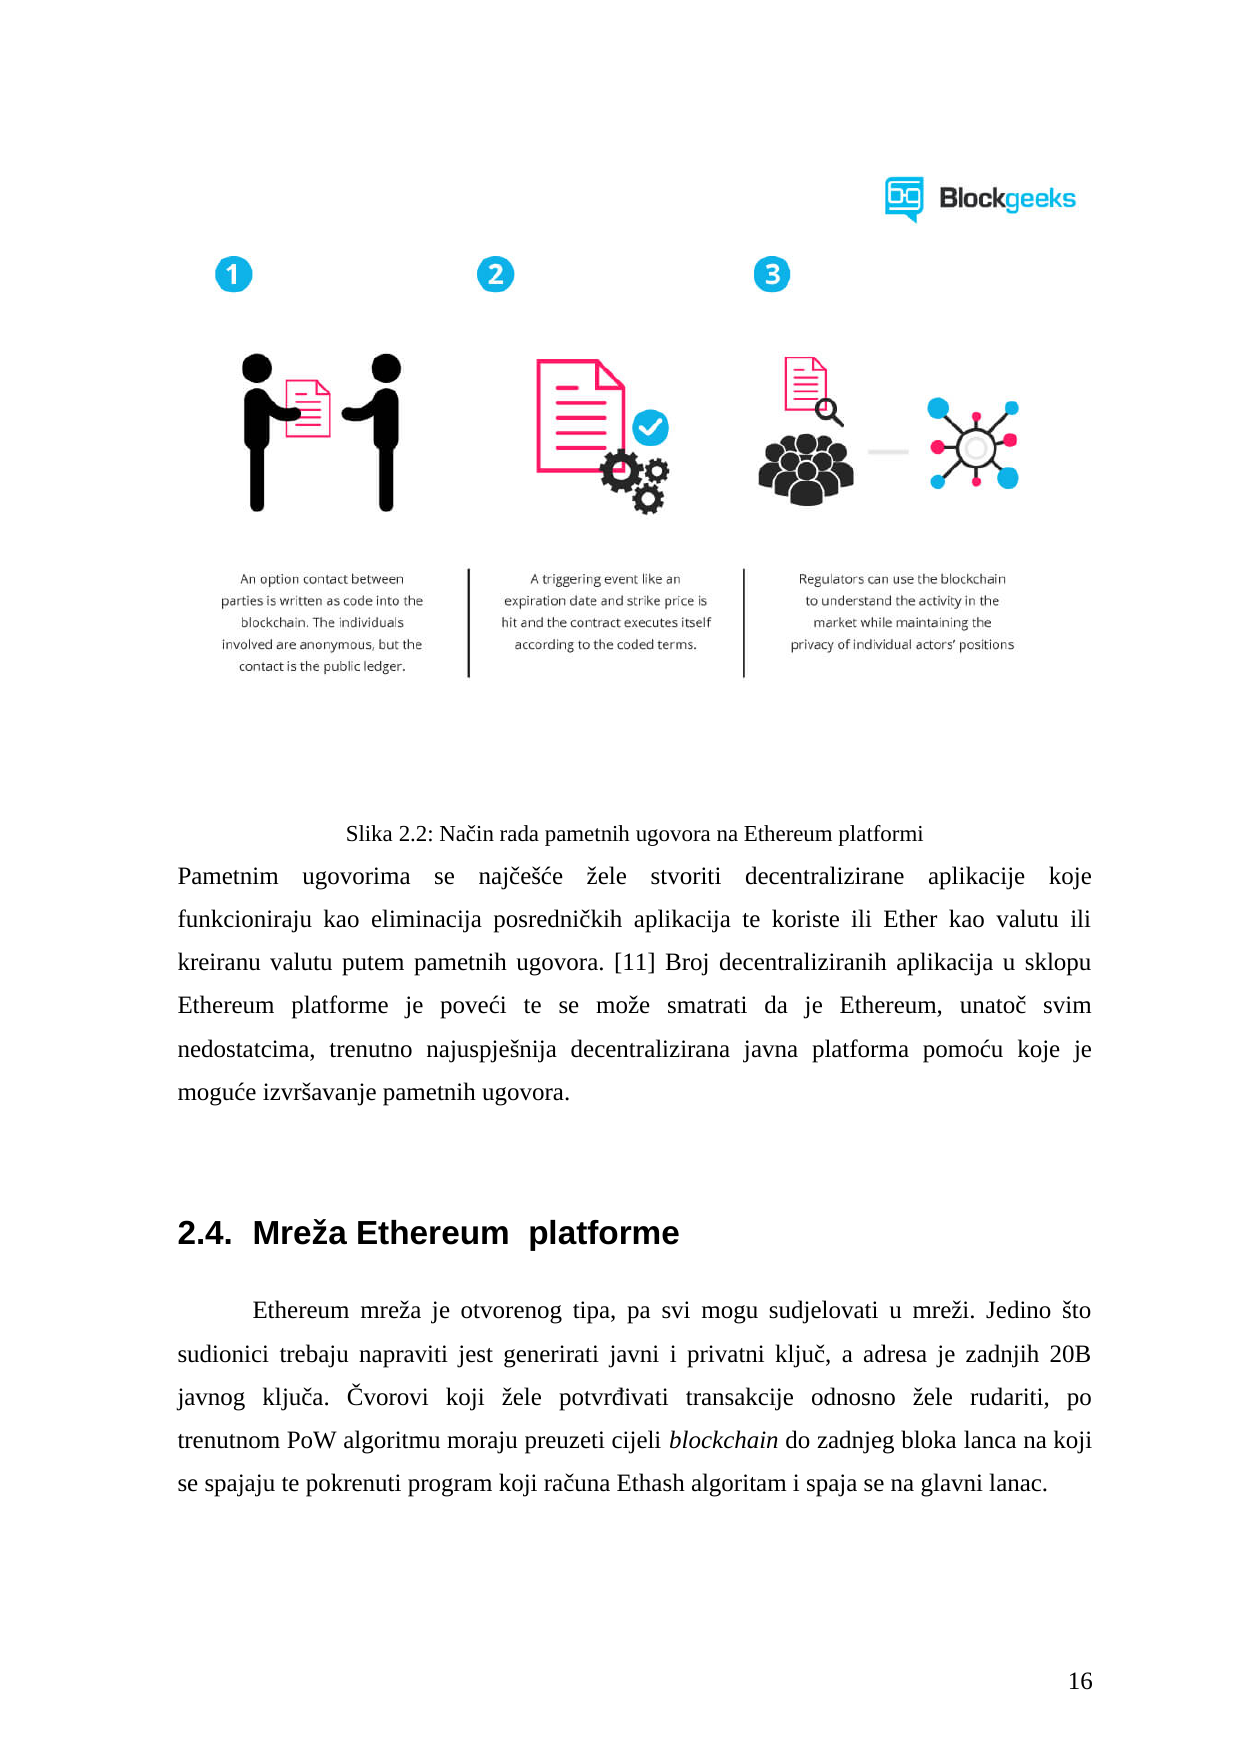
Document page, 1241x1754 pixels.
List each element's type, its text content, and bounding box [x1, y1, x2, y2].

subtitle Mreža Ethereum platforme [177, 1213, 1092, 1251]
text Slika 2.2: Način rada pametnih ugovora na Ethereum platformi [177, 808, 1092, 847]
text Pametnim ugovorima se najčešće žele stvoriti decentralizirane aplikacije koje funkcioniraju kao eliminacija posredničkih aplikacija te koriste ili Ether kao valutu ili kreiranu valutu putem pametnih ugovora. [11] Broj decentraliziranih aplikacija u sklopu Ethereum platforme je poveći te se može smatrati da je Ethereum, unatoč svim nedostatcima, trenutno najuspješnija decentralizirana javna platforma pomoću koje je moguće izvršavanje pametnih ugovora. [177, 847, 1092, 1106]
picture [177, 160, 1093, 808]
text [177, 148, 1092, 160]
text Ethereum mreža je otvorenog tipa, pa svi mogu sudjelovati u mreži. Jedino što sudionici trebaju napraviti jest generirati javni i privatni ključ, a adresa je zadnjih 20B javnog ključa. Čvorovi koji žele potvrđivati transakcije odnosno žele rudariti, po trenutnom PoW algoritmu moraju preuzeti cijeli blockchain do zadnjeg bloka lanca na koji se spajaju te pokrenuti program koji računa Ethash algoritam i spaja se na glavni lanac. [177, 1296, 1092, 1497]
